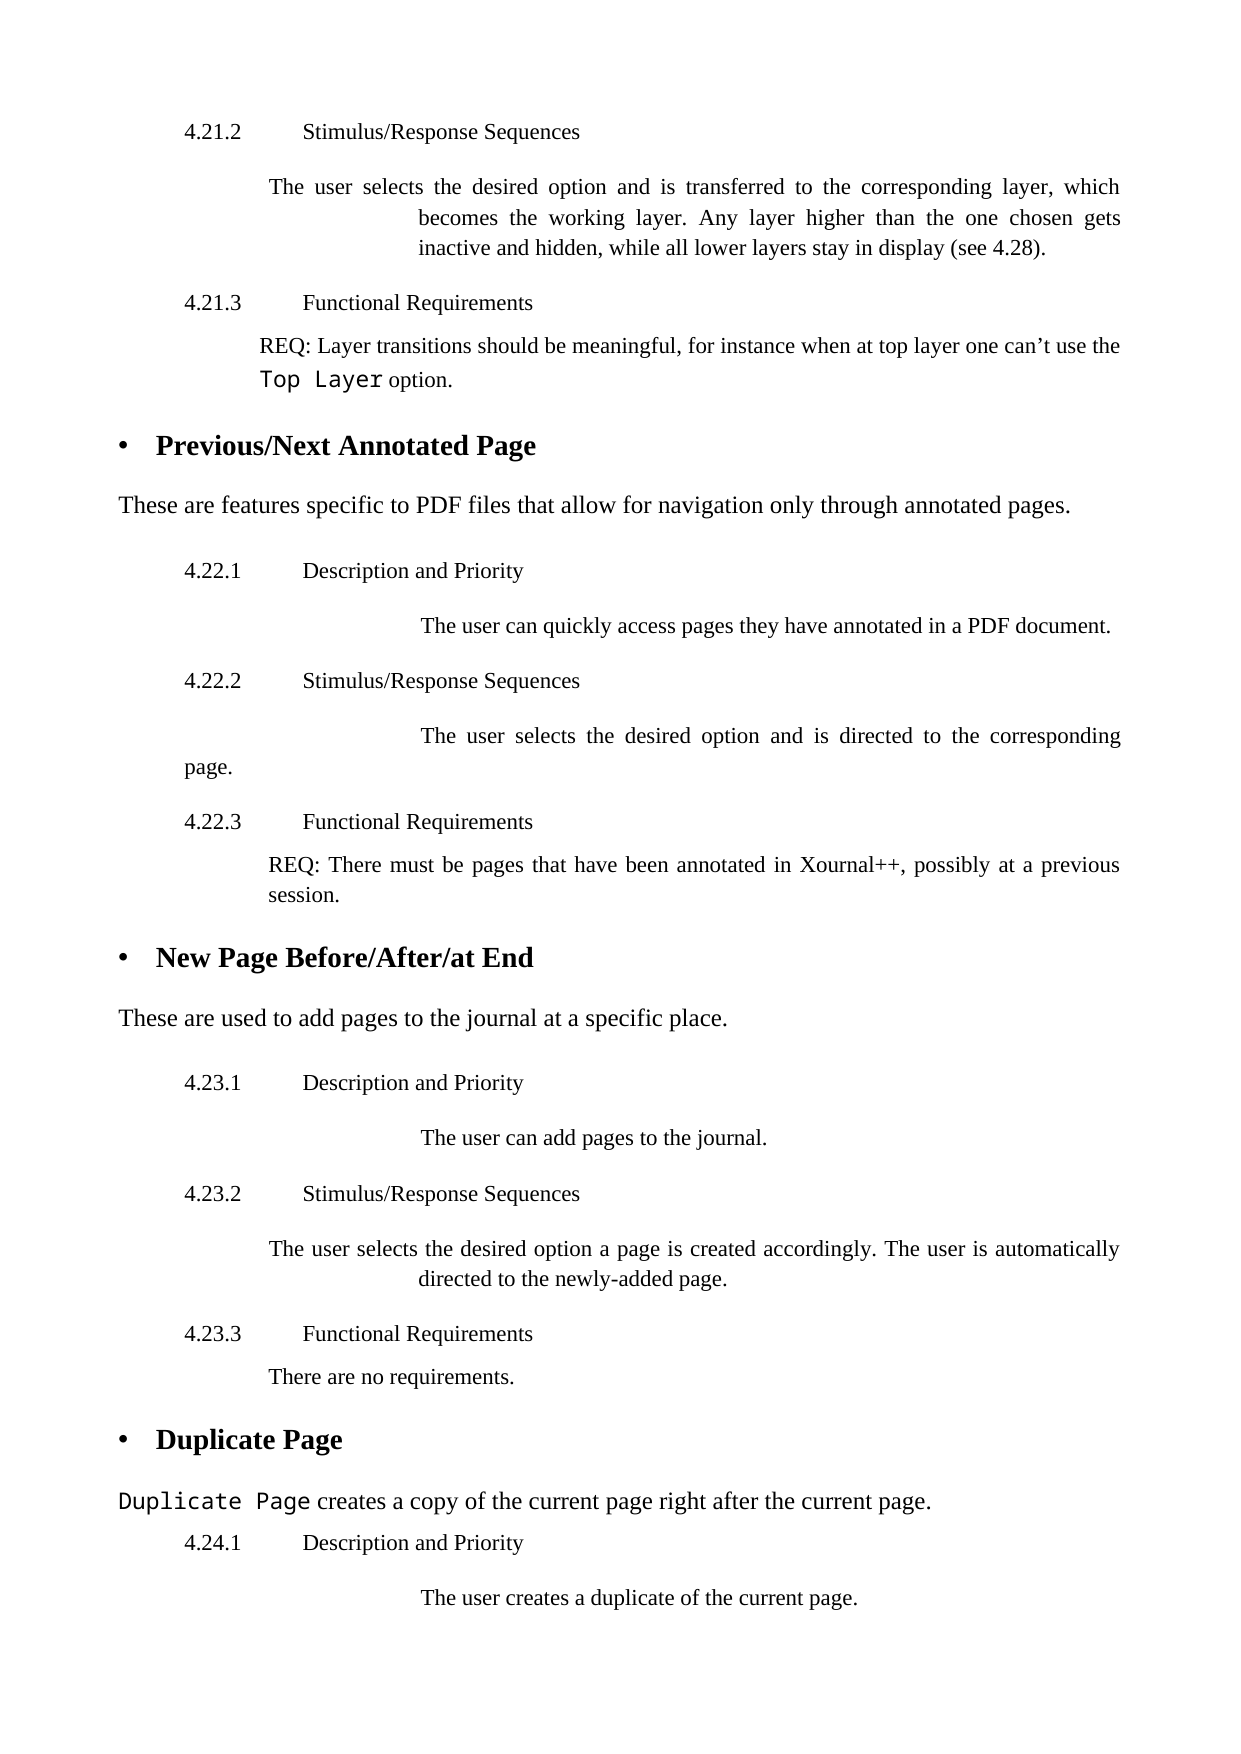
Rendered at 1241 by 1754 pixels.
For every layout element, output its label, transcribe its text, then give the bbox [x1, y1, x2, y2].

text The user selects the desired option a page is created accordingly. The user is automatically directed to the newly-added page. [268, 1235, 1122, 1291]
text Duplicate Page creates a copy of the current page right after the current page. [118, 1485, 1122, 1516]
list Duplicate Page [81, 1422, 1122, 1456]
text The user selects the desired option and is directed to the corresponding page. [184, 722, 1122, 779]
text The user can quickly access pages they have annotated in a PDF document. [184, 612, 1122, 638]
text 4.23.1 Description and Priority [184, 1069, 1122, 1096]
text 4.22.1 Description and Priority [184, 557, 1122, 583]
text REQ: There must be pages that have been annotated in Xournal++, possibly at a previous session. [268, 851, 1122, 907]
list Previous/Next Annotated Page [81, 428, 1122, 461]
text REQ: Layer transitions should be meaningful, for instance when at top layer one can’t use the Top Layer option. [259, 332, 1122, 394]
text 4.22.2 Stimulus/Response Sequences [184, 667, 1122, 694]
text 4.23.3 Functional Requirements [184, 1320, 1122, 1347]
text 4.22.3 Functional Requirements [184, 808, 1122, 834]
text These are features specific to PDF files that allow for navigation only through annotated pages. [118, 491, 1122, 519]
text The user can add pages to the journal. [184, 1124, 1122, 1151]
text There are no requirements. [268, 1363, 1122, 1389]
text The user creates a duplicate of the current page. [184, 1584, 1122, 1611]
text 4.24.1 Description and Priority [184, 1529, 1122, 1555]
text 4.21.2 Stimulus/Response Sequences [184, 118, 1122, 144]
text 4.21.3 Functional Requirements [184, 289, 1122, 315]
list New Page Before/After/at End [81, 940, 1122, 974]
text The user selects the desired option and is transferred to the corresponding layer, which becomes the working layer. Any layer higher than the one chosen gets inactive and hidden, while all lower layers stay in display (see 4.28). [268, 173, 1122, 260]
text 4.23.2 Stimulus/Response Sequences [184, 1180, 1122, 1206]
text These are used to add pages to the journal at a specific place. [118, 1003, 1122, 1032]
